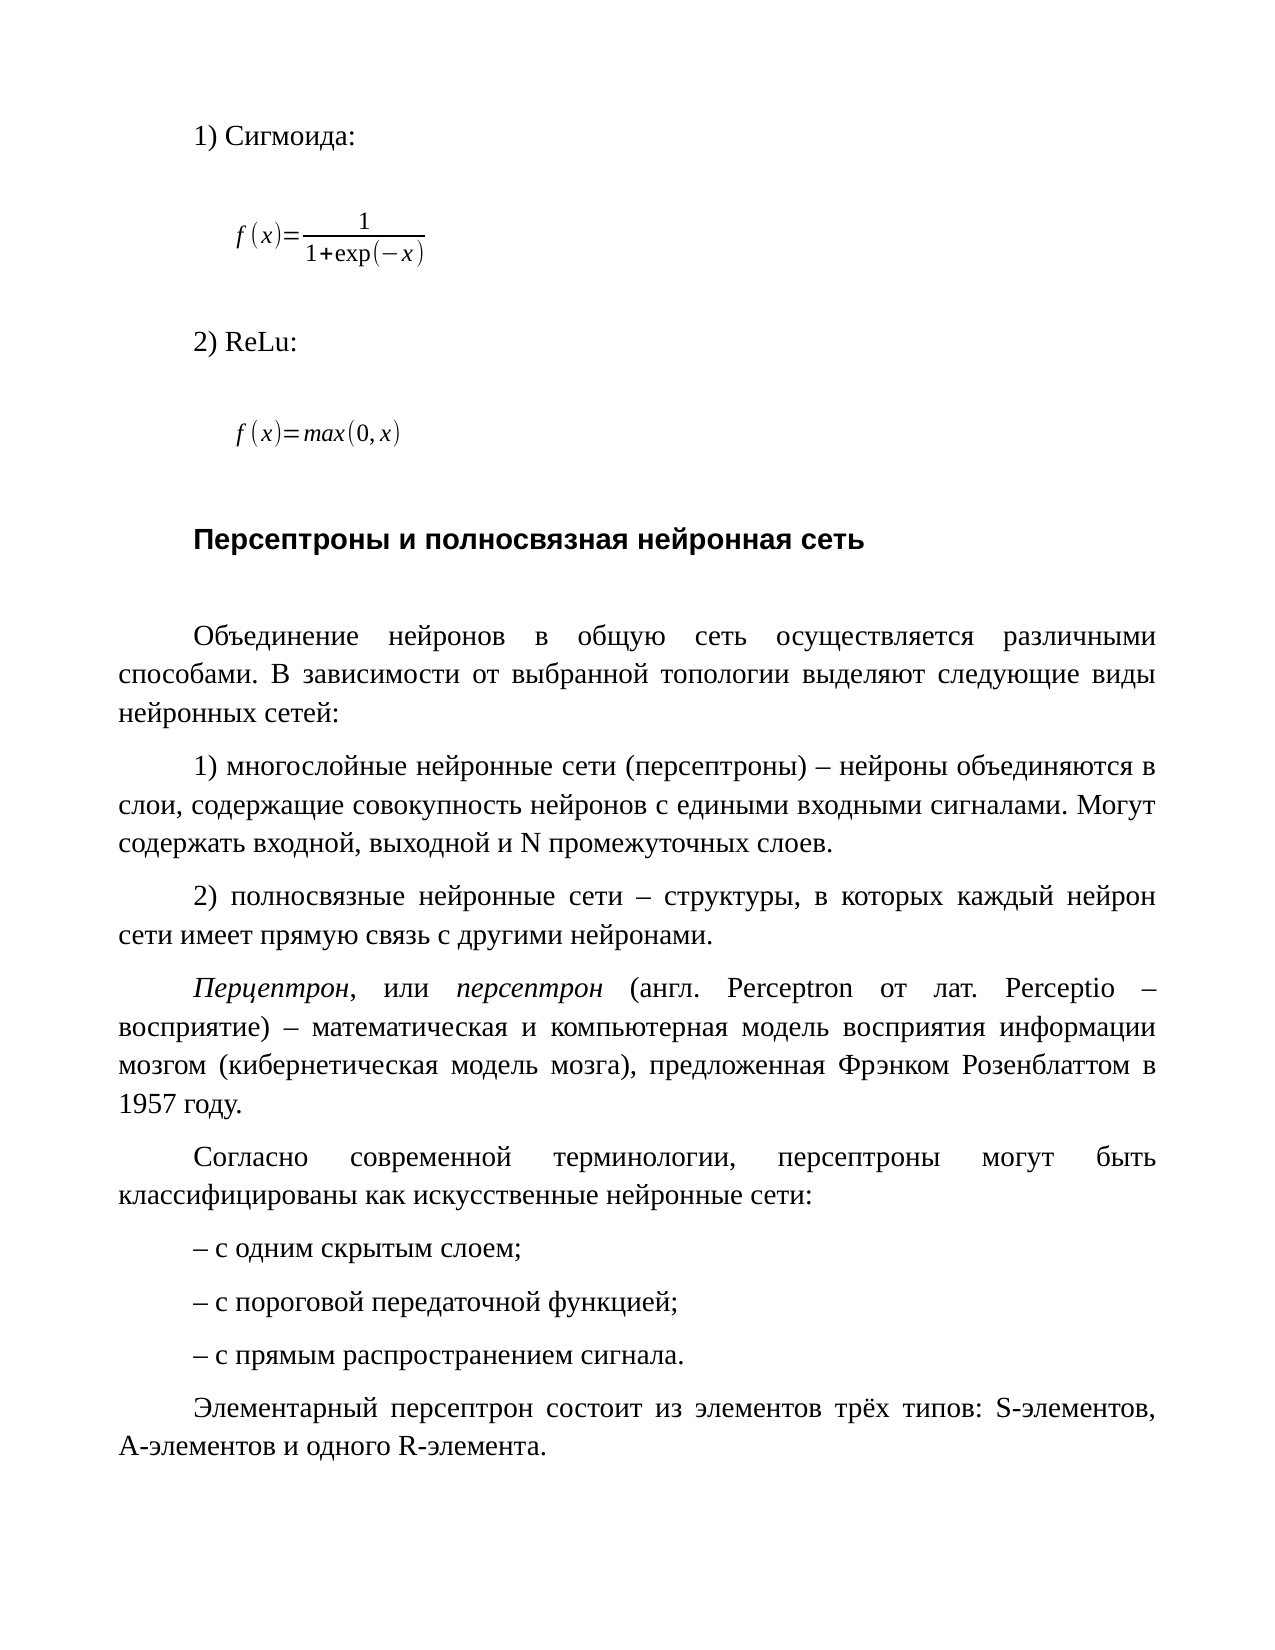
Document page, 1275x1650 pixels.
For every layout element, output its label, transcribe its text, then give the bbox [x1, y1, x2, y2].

text – с одним скрытым слоем; [118, 1231, 1157, 1264]
text Элементарный персептрон состоит из элементов трёх типов: S-элементов, A-элементов и одного R-элемента. [118, 1390, 1157, 1462]
text – с пороговой передаточной функцией; [118, 1284, 1157, 1317]
text 1) многослойные нейронные сети (персептроны) – нейроны объединяются в слои, содержащие совокупность нейронов с едиными входными сигналами. Могут содержать входной, выходной и N промежуточных слоев. [118, 748, 1157, 859]
text Согласно современной терминологии, персептроны могут быть классифицированы как искусственные нейронные сети: [118, 1139, 1157, 1211]
subtitle Персептроны и полносвязная нейронная сеть [118, 522, 1157, 556]
text Объединение нейронов в общую сеть осуществляется различными способами. В зависимости от выбранной топологии выделяют следующие виды нейронных сетей: [118, 618, 1157, 729]
text 2) ReLu: [118, 324, 1157, 358]
text 2) полносвязные нейронные сети – структуры, в которых каждый нейрон сети имеет прямую связь с другими нейронами. [118, 878, 1157, 951]
text Перцептрон, или персептрон (англ. Perceptron от лат. Perceptio – восприятие) – математическая и компьютерная модель восприятия информации мозгом (кибернетическая модель мозга), предложенная Фрэнком Розенблаттом в 1957 году. [118, 970, 1157, 1119]
text 1) Сигмоида: [118, 118, 1157, 152]
text – с прямым распространением сигнала. [118, 1337, 1157, 1370]
